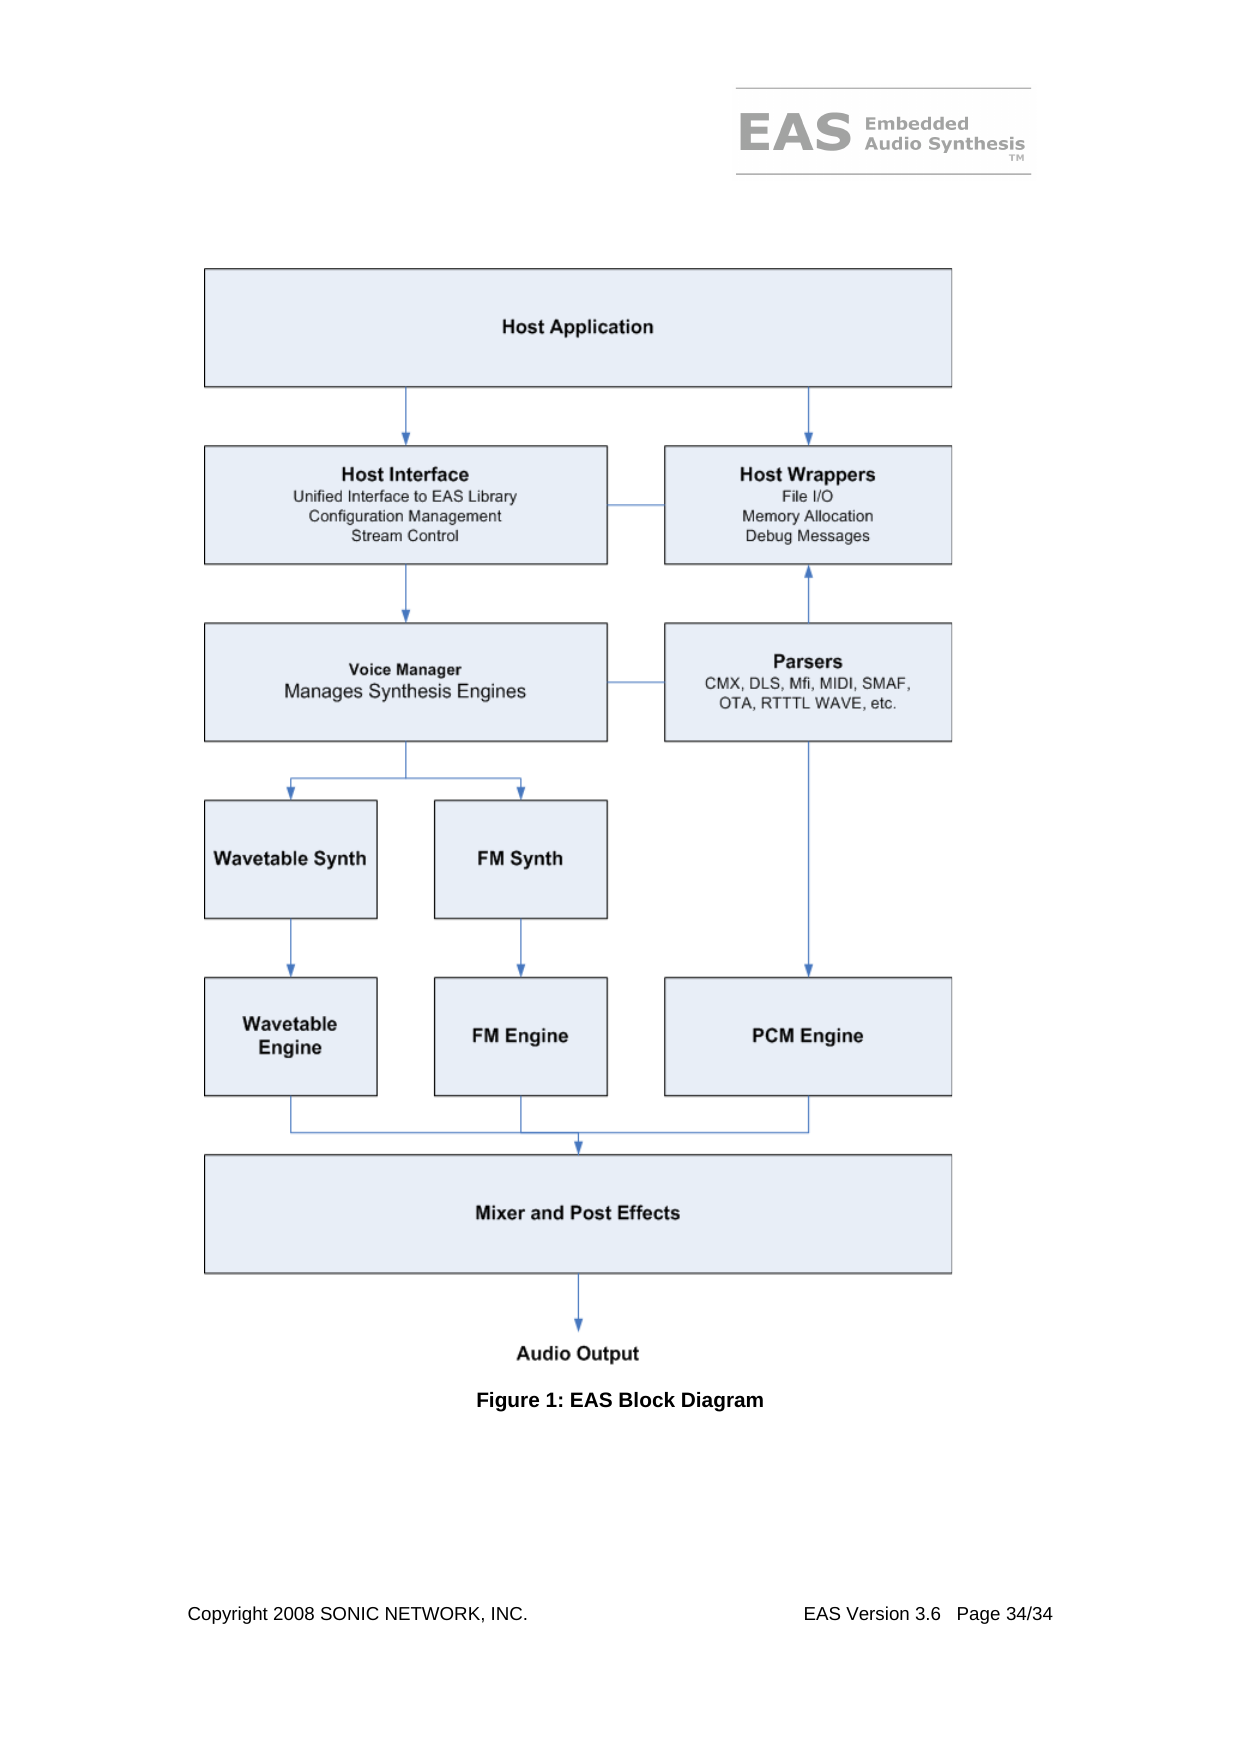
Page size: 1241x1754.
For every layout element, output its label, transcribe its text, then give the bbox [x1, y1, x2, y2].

picture [732, 84, 1037, 181]
text Figure 1: EAS Block Diagram [187, 1388, 1053, 1412]
picture [204, 268, 953, 1367]
